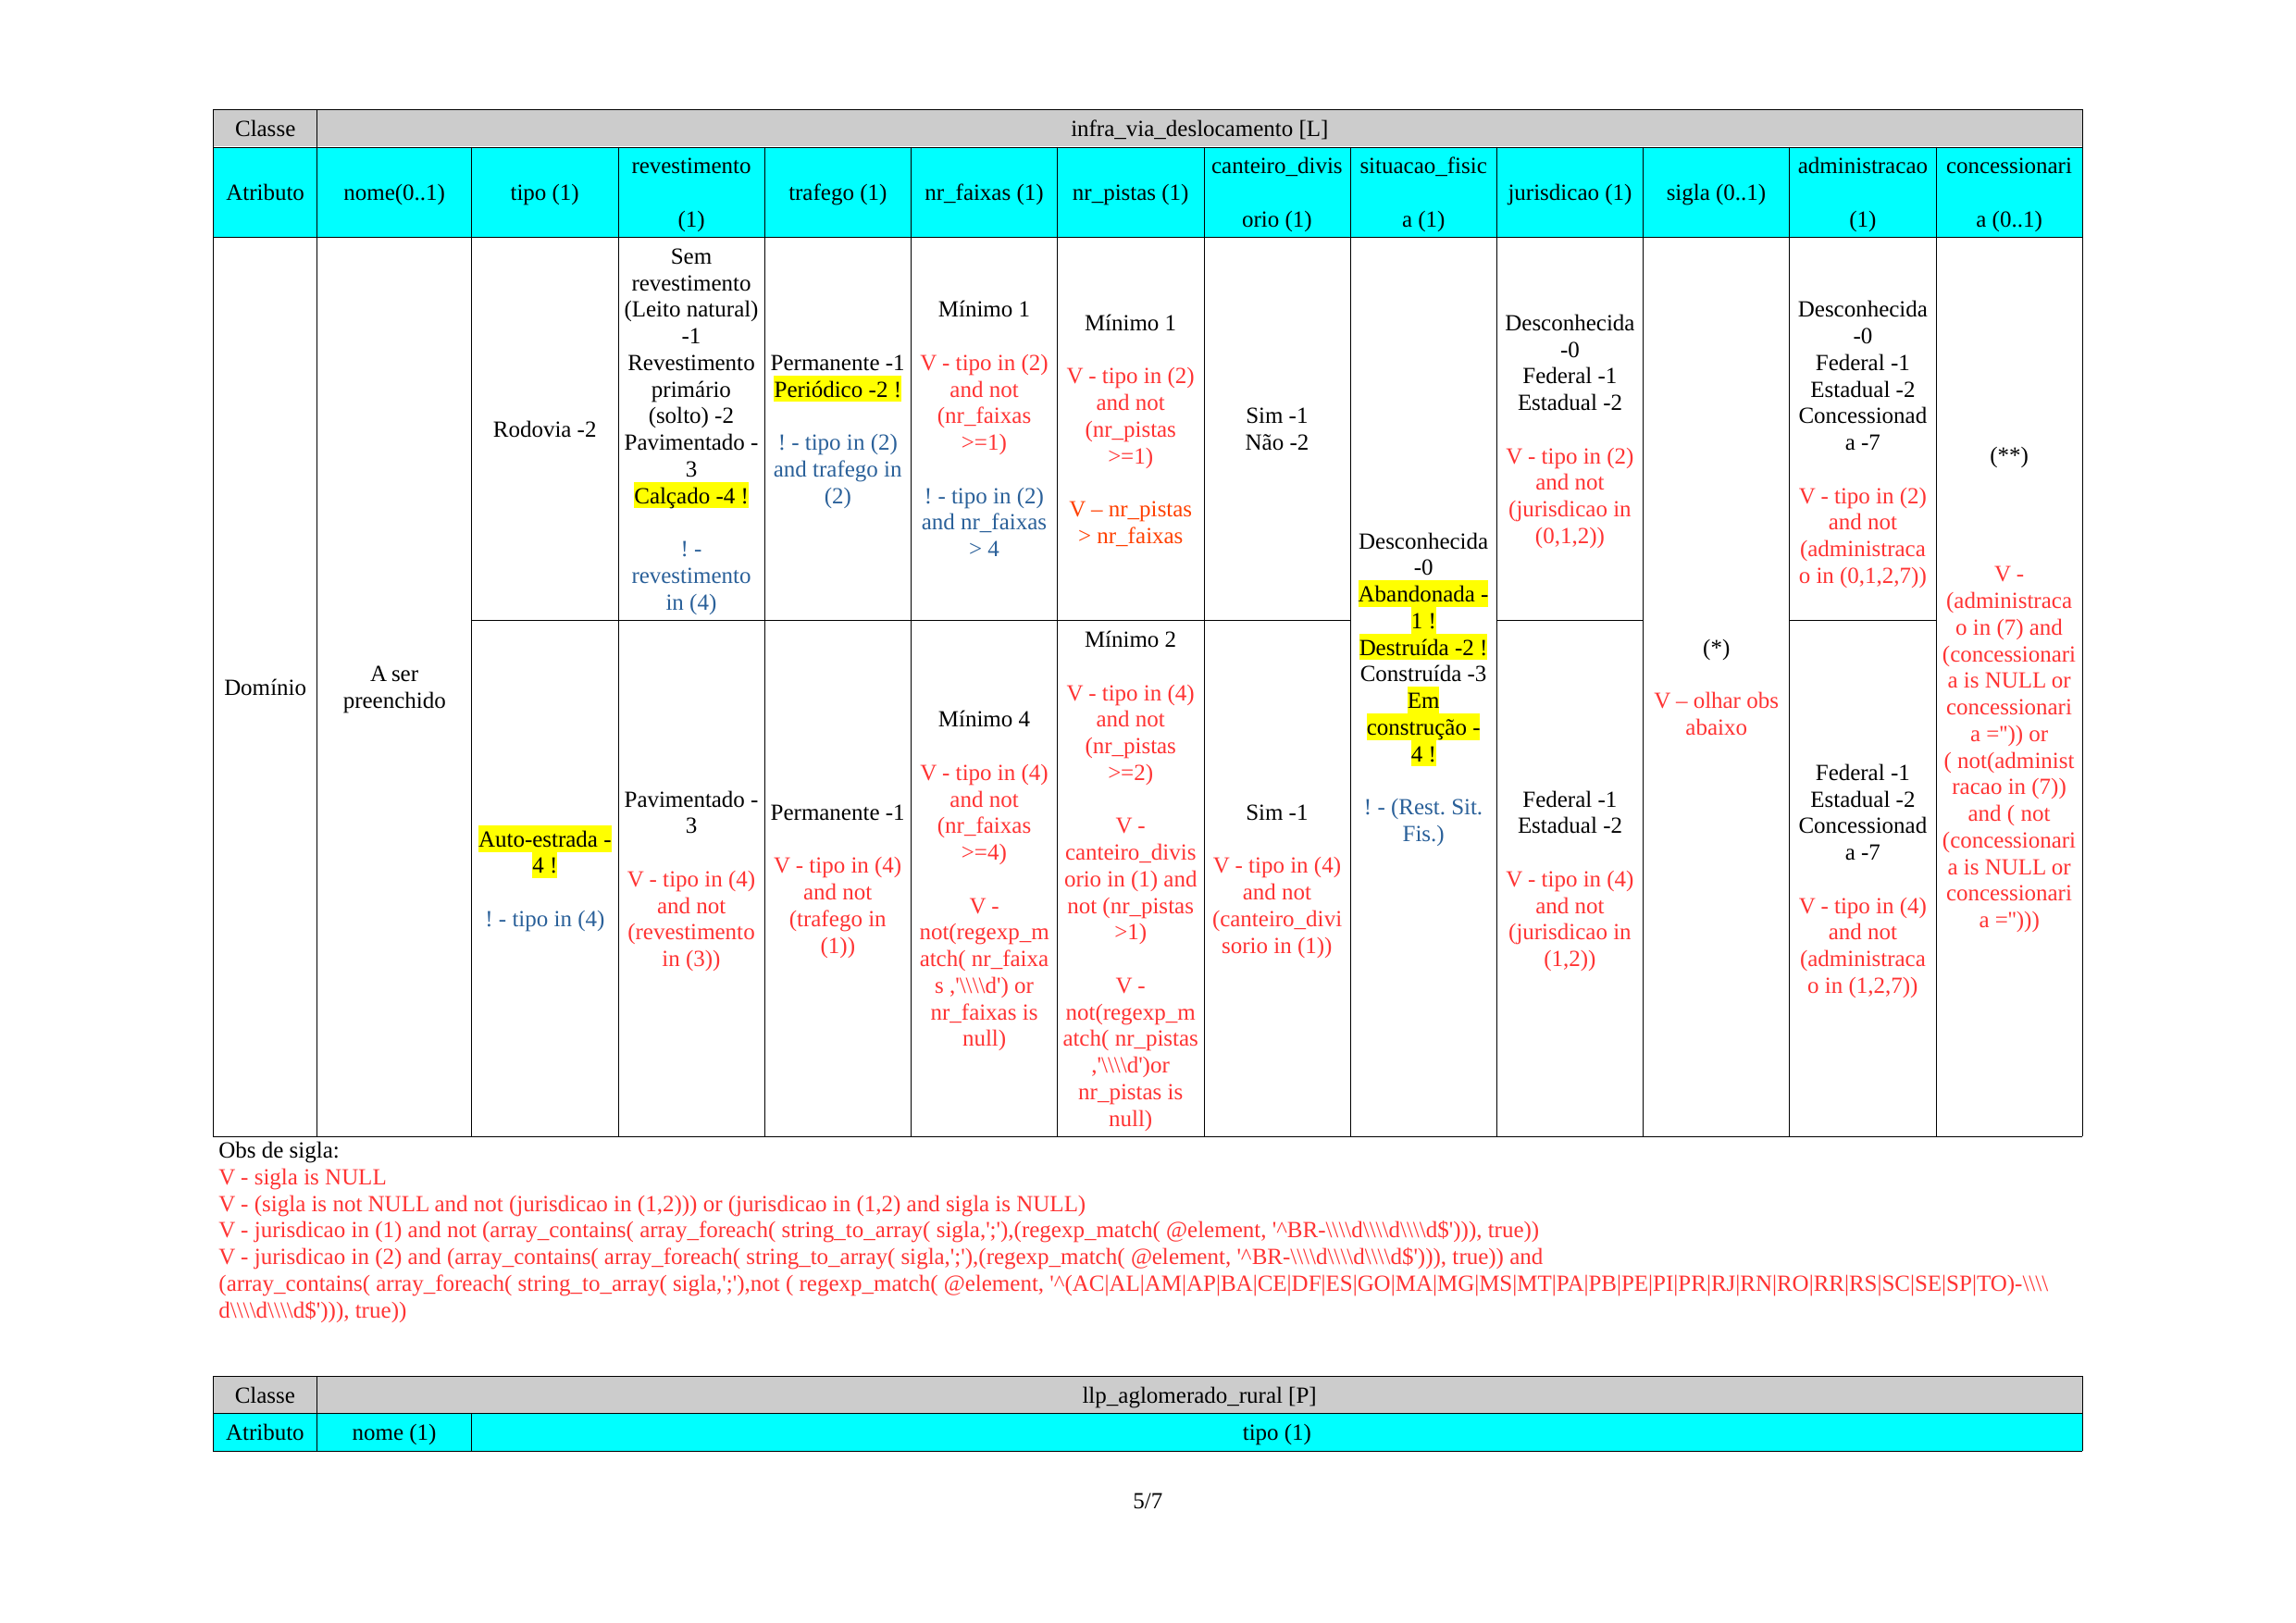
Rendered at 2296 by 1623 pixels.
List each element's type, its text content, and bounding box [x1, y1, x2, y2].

table_cell trafego (1) [765, 148, 911, 237]
table_cell nr_pistas (1) [1058, 148, 1204, 237]
table_cell Sim -1 Não -2 [1205, 238, 1350, 620]
table_cell tipo (1) [472, 148, 618, 237]
table_cell (**) V -(administracao in (7) and (concessionaria is NULL or concessionaria ='')) or ( not(administracao in (7)) and ( not (concessionaria is NULL or concessionaria =''))) [1937, 238, 2082, 1136]
table_cell Federal -1 Estadual -2 Concessionada -7 V - tipo in (4) and not (administracao in (1,2,7)) [1790, 621, 1936, 1136]
text V - jurisdicao in (1) and not (array_contains( array_foreach( string_to_array( sigla,';'),(regexp_match( @element, '^BR-\\\\d\\\\d\\\\d$'))), true)) [218, 1216, 2077, 1243]
table_cell Auto-estrada -4 ! ! - tipo in (4) [472, 621, 618, 1136]
table_cell Permanente -1 Periódico -2 ! ! - tipo in (2) and trafego in (2) [765, 238, 911, 620]
table_header llp_aglomerado_rural [P] [317, 1377, 2082, 1413]
table_cell concessionaria (0..1) [1937, 148, 2082, 237]
table_cell Federal -1 Estadual -2 V - tipo in (4) and not (jurisdicao in (1,2)) [1497, 621, 1643, 1136]
table_cell Atributo [214, 148, 316, 237]
table_cell sigla (0..1) [1644, 148, 1789, 237]
text V - (sigla is not NULL and not (jurisdicao in (1,2))) or (jurisdicao in (1,2) and sigla is NULL) [218, 1190, 2077, 1216]
text Obs de sigla: [218, 1137, 2077, 1163]
text V - sigla is NULL [218, 1163, 2077, 1190]
table_cell Atributo [214, 1414, 316, 1451]
table_cell Permanente -1 V - tipo in (4) and not (trafego in (1)) [765, 621, 911, 1136]
table_cell Mínimo 2 V - tipo in (4) and not (nr_pistas >=2) V - canteiro_divisorio in (1) and not (nr_pistas >1) V - not(regexp_match( nr_pistas ,'\\\\d')or nr_pistas is null) [1058, 621, 1204, 1136]
table_cell jurisdicao (1) [1497, 148, 1643, 237]
table_header Classe [214, 1377, 316, 1413]
table_header infra_via_deslocamento [L] [317, 110, 2082, 146]
table_cell (*) V – olhar obs abaixo [1644, 238, 1789, 1136]
table_cell Mínimo 1 V - tipo in (2) and not (nr_faixas >=1) ! - tipo in (2) and nr_faixas > 4 [912, 238, 1057, 620]
table_cell Mínimo 1 V - tipo in (2) and not (nr_pistas >=1) V – nr_pistas > nr_faixas [1058, 238, 1204, 620]
text V - jurisdicao in (2) and (array_contains( array_foreach( string_to_array( sigla,';'),(regexp_match( @element, '^BR-\\\\d\\\\d\\\\d$'))), true)) and (array_contains( array_foreach( string_to_array( sigla,';'),not ( regexp_match( @element, '^(AC|AL|AM|AP|BA|CE|DF|ES|GO|MA|MG|MS|MT|PA|PB|PE|PI|PR|RJ|RN|RO|RR|RS|SC|SE|SP|TO)-\\\\d\\\\d\\\\d$'))), true)) [218, 1243, 2077, 1322]
table_cell Desconhecida -0 Abandonada -1 ! Destruída -2 ! Construída -3 Em construção -4 ! ! - (Rest. Sit. Fis.) [1351, 238, 1496, 1136]
table_cell A ser preenchido [317, 238, 471, 1136]
table_cell nr_faixas (1) [912, 148, 1057, 237]
table_cell Pavimentado -3 V - tipo in (4) and not (revestimento in (3)) [619, 621, 764, 1136]
table_cell revestimento (1) [619, 148, 764, 237]
table_cell Sim -1 V - tipo in (4) and not (canteiro_divisorio in (1)) [1205, 621, 1350, 1136]
table_cell Rodovia -2 [472, 238, 618, 620]
table_header Classe [214, 110, 316, 146]
table_cell Desconhecida -0 Federal -1 Estadual -2 Concessionada -7 V - tipo in (2) and not (administracao in (0,1,2,7)) [1790, 238, 1936, 620]
table_cell Desconhecida -0 Federal -1 Estadual -2 V - tipo in (2) and not (jurisdicao in (0,1,2)) [1497, 238, 1643, 620]
table_cell situacao_fisica (1) [1351, 148, 1496, 237]
table_cell nome(0..1) [317, 148, 471, 237]
table_cell Mínimo 4 V - tipo in (4) and not (nr_faixas >=4) V - not(regexp_match( nr_faixas ,'\\\\d') or nr_faixas is null) [912, 621, 1057, 1136]
table_cell Domínio [214, 238, 316, 1136]
table_cell canteiro_divisorio (1) [1205, 148, 1350, 237]
table_cell administracao (1) [1790, 148, 1936, 237]
table_cell nome (1) [317, 1414, 471, 1451]
table_cell tipo (1) [472, 1414, 2082, 1451]
table_cell Sem revestimento (Leito natural) -1 Revestimento primário (solto) -2 Pavimentado -3 Calçado -4 ! ! - revestimento in (4) [619, 238, 764, 620]
